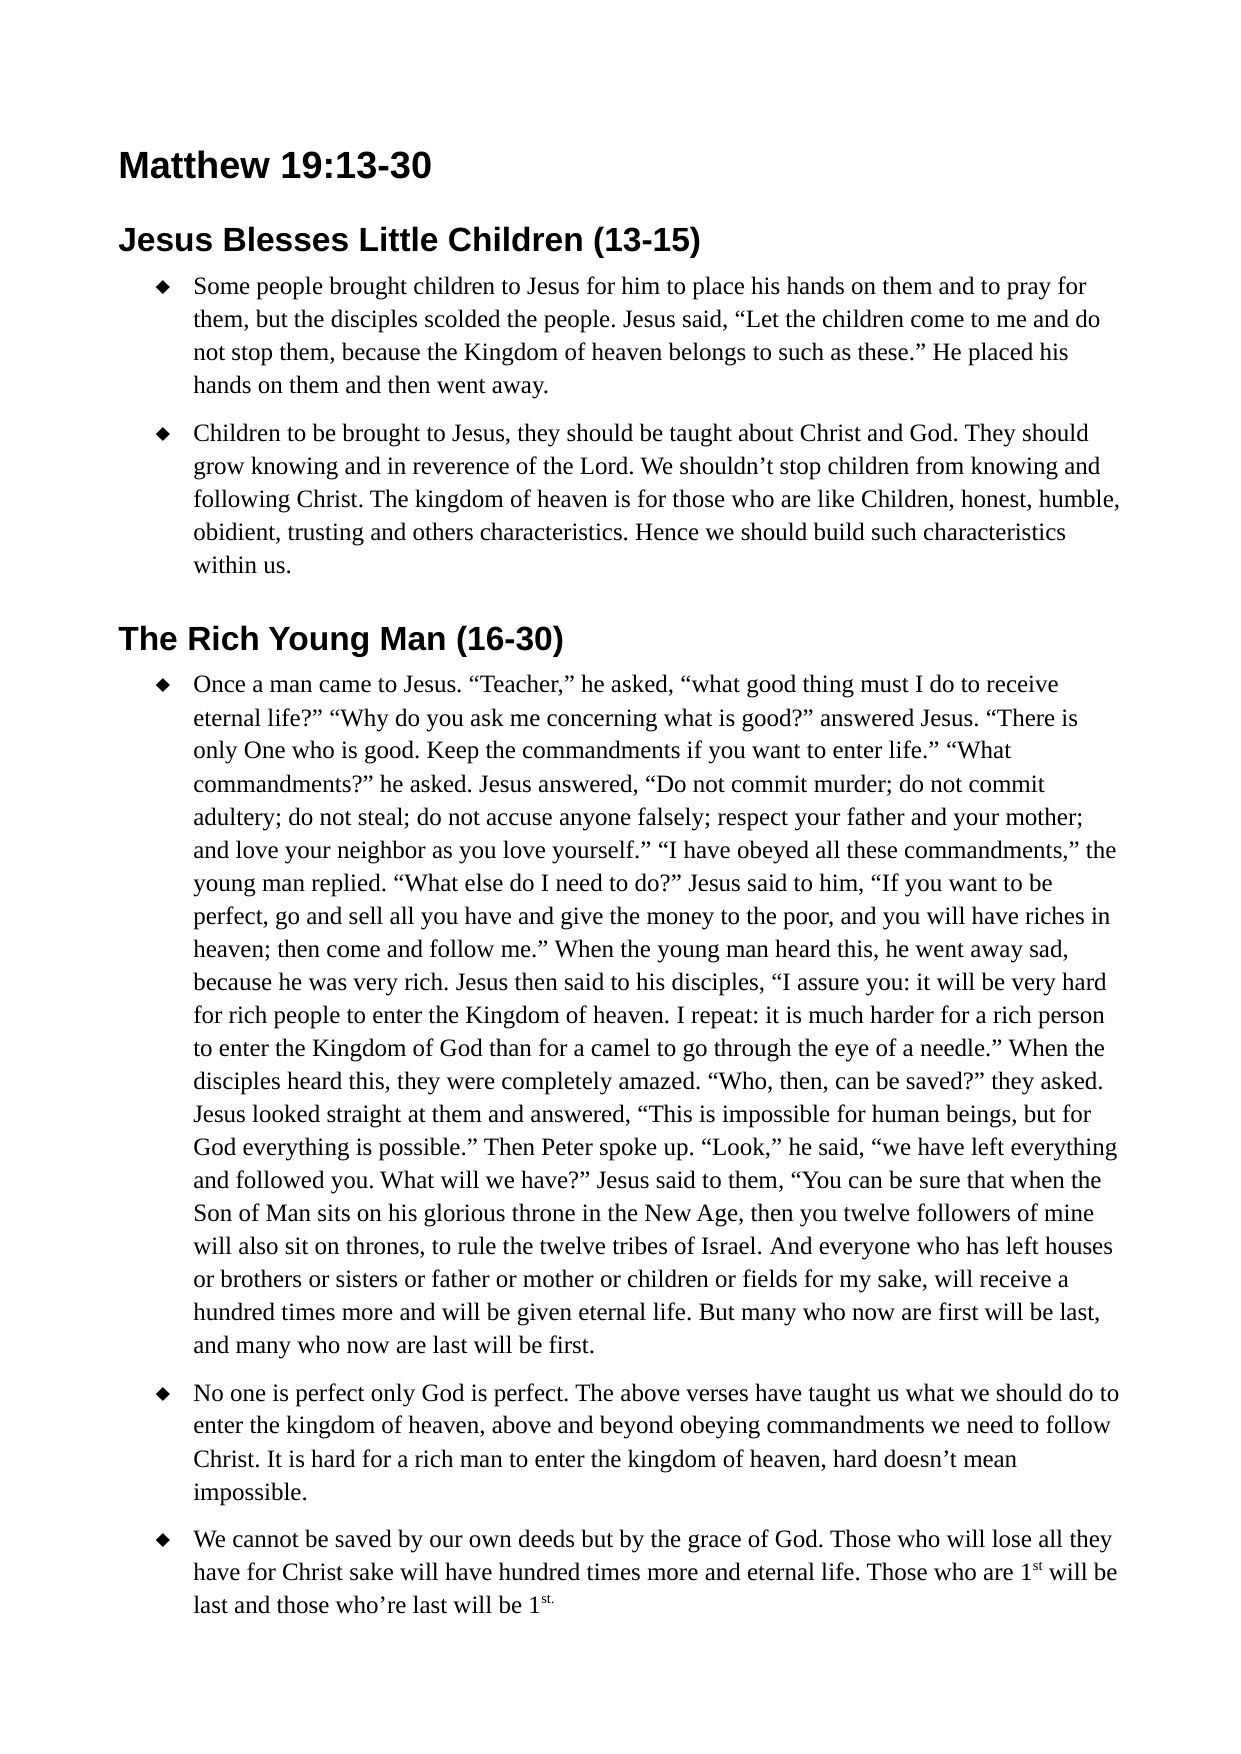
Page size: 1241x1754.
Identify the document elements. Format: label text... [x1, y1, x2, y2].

subtitle The Rich Young Man (16-30) [118, 618, 1122, 657]
list Children to be brought to Jesus, they should be taught about Christ and God. They should grow knowing and in reverence of the Lord. We shouldn’t stop children from knowing and following Christ. The kingdom of heaven is for those who are like Children, honest, humble, obidient, trusting and others characteristics. Hence we should build such characteristics within us. [156, 418, 1122, 579]
list Once a man came to Jesus. “Teacher,” he asked, “what good thing must I do to receive eternal life?” “Why do you ask me concerning what is good?” answered Jesus. “There is only One who is good. Keep the commandments if you want to enter life.” “What commandments?” he asked. Jesus answered, “Do not commit murder; do not commit adultery; do not steal; do not accuse anyone falsely; respect your father and your mother; and love your neighbor as you love yourself.” “I have obeyed all these commandments,” the young man replied. “What else do I need to do?” Jesus said to him, “If you want to be perfect, go and sell all you have and give the money to the poor, and you will have riches in heaven; then come and follow me.” When the young man heard this, he went away sad, because he was very rich. Jesus then said to his disciples, “I assure you: it will be very hard for rich people to enter the Kingdom of heaven. I repeat: it is much harder for a rich person to enter the Kingdom of God than for a camel to go through the eye of a needle.” When the disciples heard this, they were completely amazed. “Who, then, can be saved?” they asked. Jesus looked straight at them and answered, “This is impossible for human beings, but for God everything is possible.” Then Peter spoke up. “Look,” he said, “we have left everything and followed you. What will we have?” Jesus said to them, “You can be sure that when the Son of Man sits on his glorious throne in the New Age, then you twelve followers of mine will also sit on thrones, to rule the twelve tribes of Israel. And everyone who has left houses or brothers or sisters or father or mother or children or fields for my sake, will receive a hundred times more and will be given eternal life. But many who now are first will be last, and many who now are last will be first. [156, 669, 1122, 1359]
list We cannot be saved by our own deeds but by the grace of God. Those who will lose all they have for Christ sake will have hundred times more and eternal life. Those who are 1st will be last and those who’re last will be 1st. [156, 1524, 1122, 1619]
list Some people brought children to Jesus for him to place his hands on them and to pray for them, but the disciples scolded the people. Jesus said, “Let the children come to me and do not stop them, because the Kingdom of heaven belongs to such as these.” He placed his hands on them and then went away. [156, 271, 1122, 399]
subtitle Matthew 19:13-30 [118, 143, 1122, 187]
list No one is perfect only God is perfect. The above verses have taught us what we should do to enter the kingdom of heaven, above and beyond obeying commandments we need to follow Christ. It is hard for a rich man to enter the kingdom of heaven, hard doesn’t mean impossible. [156, 1378, 1122, 1505]
subtitle Jesus Blesses Little Children (13-15) [118, 220, 1122, 259]
